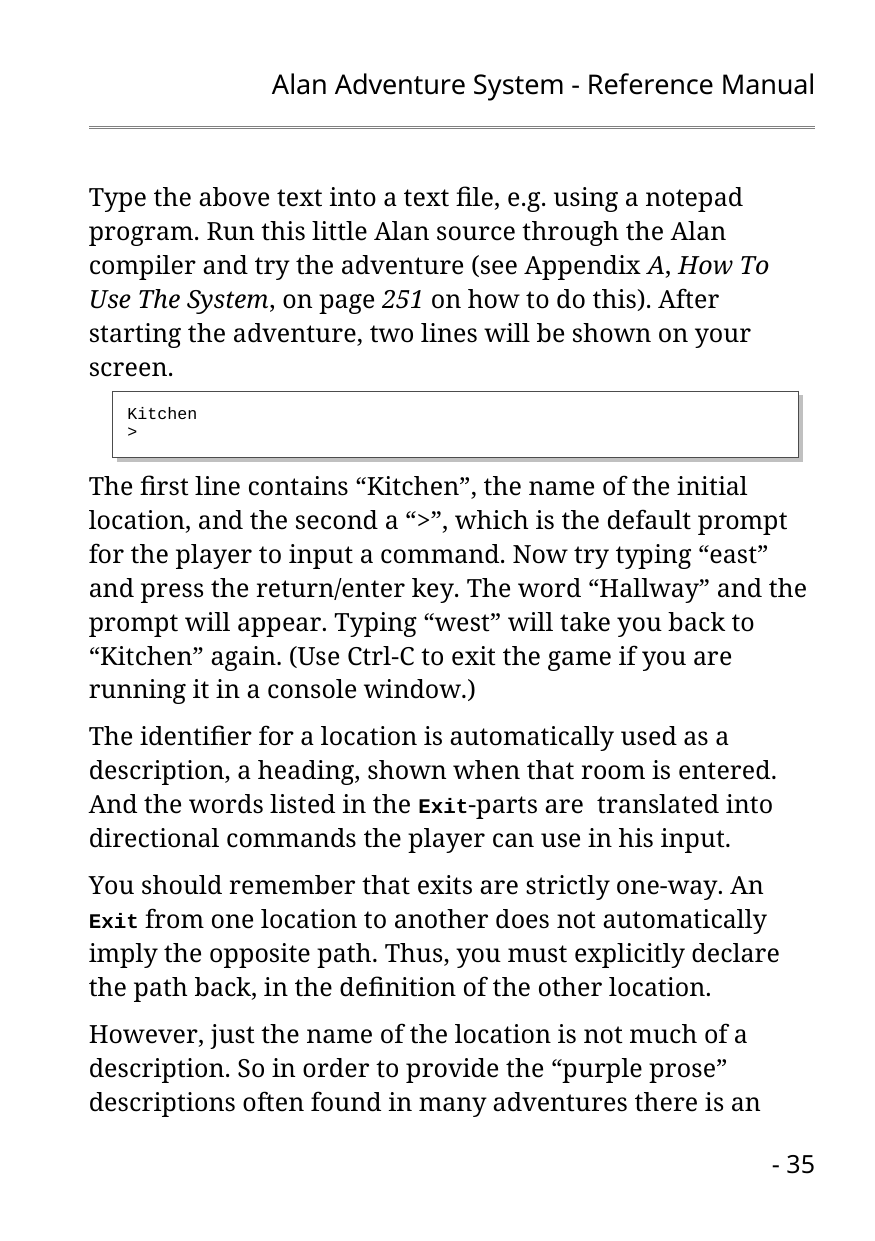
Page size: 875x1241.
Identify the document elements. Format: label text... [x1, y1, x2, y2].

text The identifier for a location is automatically used as a description, a heading, shown when that room is entered. And the words listed in the Exit-parts are translated into directional commands the player can use in his input. [88, 719, 815, 855]
text The first line contains “Kitchen”, the name of the initial location, and the second a “>”, which is the default prompt for the player to input a command. Now try typing “east” and press the return/enter key. The word “Hallway” and the prompt will appear. Typing “west” will take you back to “Kitchen” again. (Use Ctrl-C to exit the game if you are running it in a console window.) [88, 469, 815, 706]
text However, just the name of the location is not much of a description. So in order to provide the “purple prose” descriptions often found in many adventures there is an [88, 1017, 815, 1119]
text Kitchen [113, 392, 798, 409]
text > [113, 409, 798, 457]
text Type the above text into a text file, e.g. using a notepad program. Run this little Alan source through the Alan compiler and try the adventure (see Appendix A, How To Use The System, on page 202 on how to do this). After starting the adventure, two lines will be shown on your screen. [88, 180, 815, 384]
text You should remember that exits are strictly one-way. An Exit from one location to another does not automatically imply the opposite path. Thus, you must explicitly declare the path back, in the definition of the other location. [88, 868, 815, 1004]
